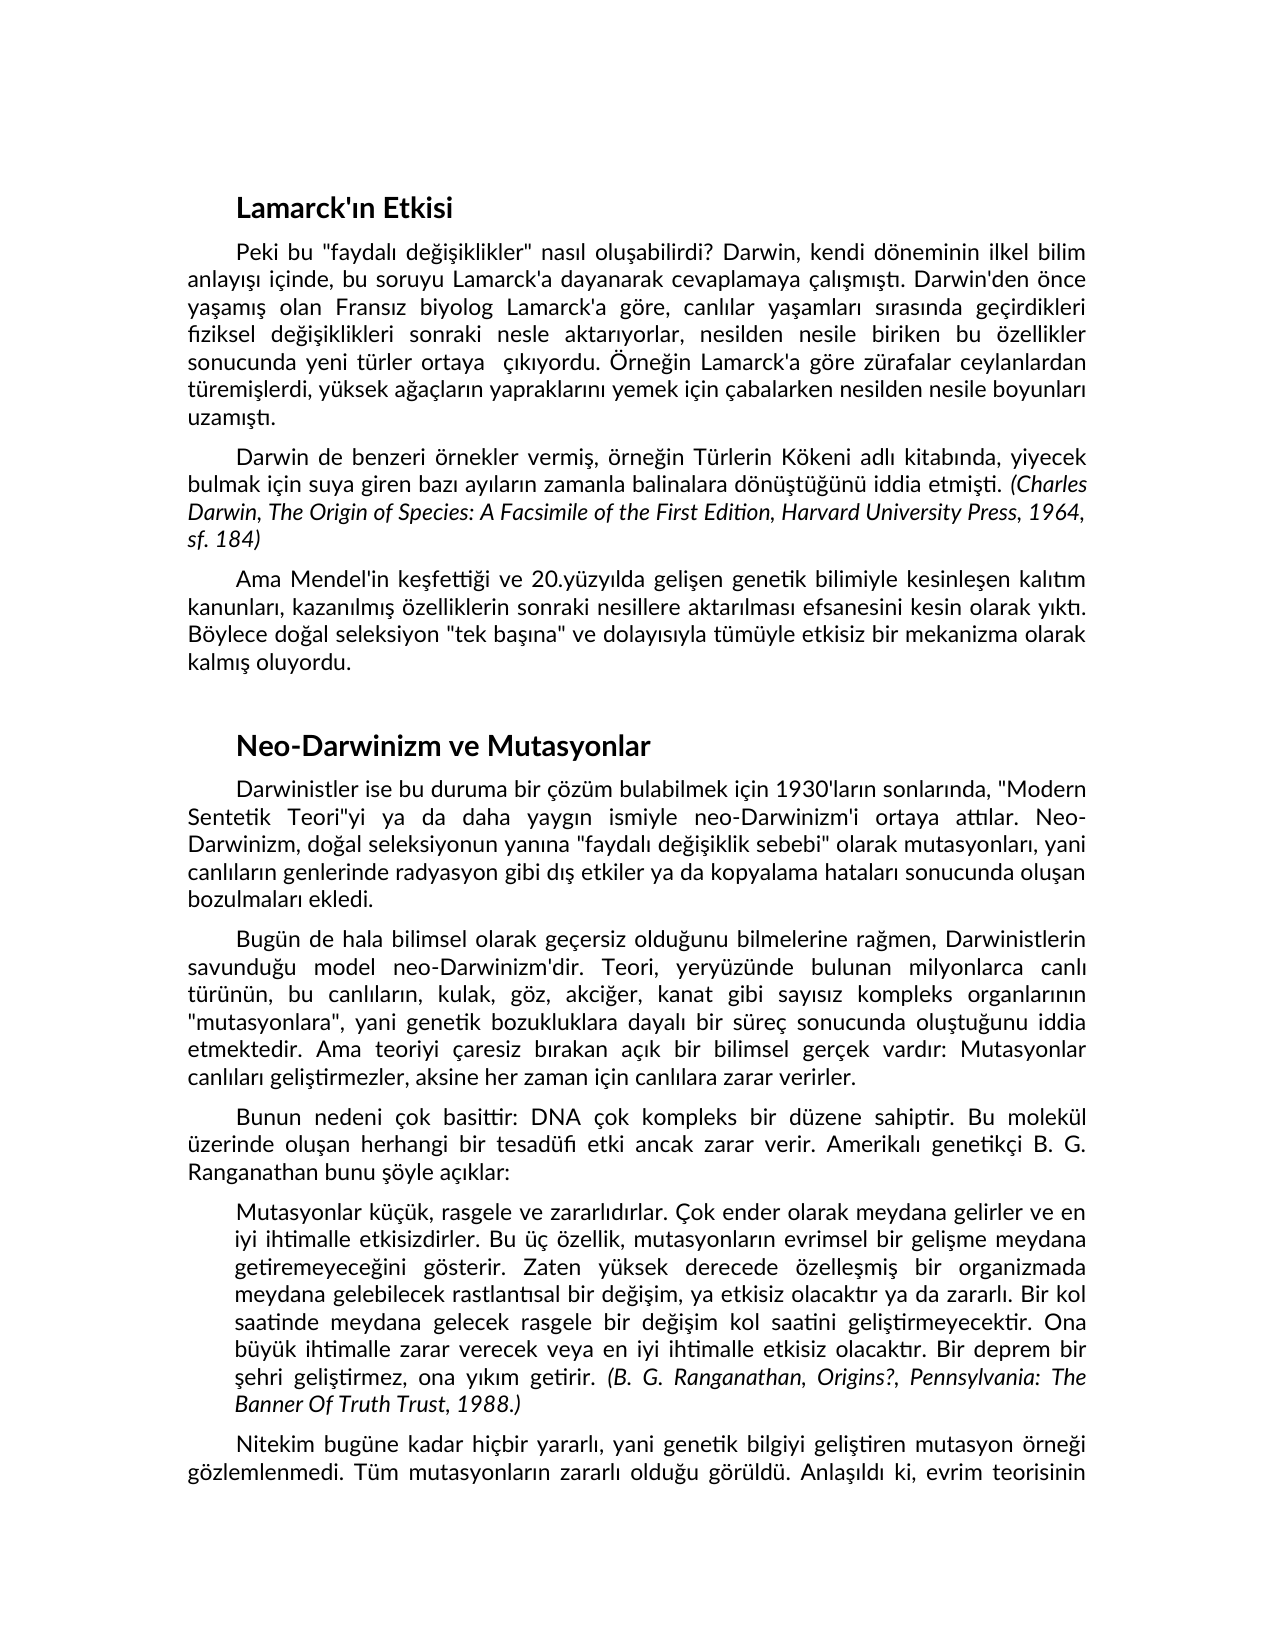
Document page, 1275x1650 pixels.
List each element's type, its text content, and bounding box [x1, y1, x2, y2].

text Darwin de benzeri örnekler vermiş, örneğin Türlerin Kökeni adlı kitabında, yiyecek bulmak için suya giren bazı ayıların zamanla balinalara dönüştüğünü iddia etmişti. (Charles Darwin, The Origin of Species: A Facsimile of the First Edition, Harvard University Press, 1964, sf. 184) [187, 442, 1087, 552]
text Nitekim bugüne kadar hiçbir yararlı, yani genetik bilgiyi geliştiren mutasyon örneği gözlemlenmedi. Tüm mutasyonların zararlı olduğu görüldü. Anlaşıldı ki, evrim teorisinin [187, 1430, 1087, 1485]
text Bunun nedeni çok basittir: DNA çok kompleks bir düzene sahiptir. Bu molekül üzerinde oluşan herhangi bir tesadüfi etki ancak zarar verir. Amerikalı genetikçi B. G. Ranganathan bunu şöyle açıklar: [187, 1102, 1087, 1185]
text Darwinistler ise bu duruma bir çözüm bulabilmek için 1930'ların sonlarında, "Modern Sentetik Teori"yi ya da daha yaygın ismiyle neo-Darwinizm'i ortaya attılar. Neo-Darwinizm, doğal seleksiyonun yanına "faydalı değişiklik sebebi" olarak mutasyonları, yani canlıların genlerinde radyasyon gibi dış etkiler ya da kopyalama hataları sonucunda oluşan bozulmaları ekledi. [187, 775, 1087, 912]
text Bugün de hala bilimsel olarak geçersiz olduğunu bilmelerine rağmen, Darwinistlerin savunduğu model neo-Darwinizm'dir. Teori, yeryüzünde bulunan milyonlarca canlı türünün, bu canlıların, kulak, göz, akciğer, kanat gibi sayısız kompleks organlarının "mutasyonlara", yani genetik bozukluklara dayalı bir süreç sonucunda oluştuğunu iddia etmektedir. Ama teoriyi çaresiz bırakan açık bir bilimsel gerçek vardır: Mutasyonlar canlıları geliştirmezler, aksine her zaman için canlılara zarar verirler. [187, 925, 1087, 1090]
text Mutasyonlar küçük, rasgele ve zararlıdırlar. Çok ender olarak meydana gelirler ve en iyi ihtimalle etkisizdirler. Bu üç özellik, mutasyonların evrimsel bir gelişme meydana getiremeyeceğini gösterir. Zaten yüksek derecede özelleşmiş bir organizmada meydana gelebilecek rastlantısal bir değişim, ya etkisiz olacaktır ya da zararlı. Bir kol saatinde meydana gelecek rasgele bir değişim kol saatini geliştirmeyecektir. Ona büyük ihtimalle zarar verecek veya en iyi ihtimalle etkisiz olacaktır. Bir deprem bir şehri geliştirmez, ona yıkım getirir. (B. G. Ranganathan, Origins?, Pennsylvania: The Banner Of Truth Trust, 1988.) [234, 1197, 1087, 1417]
text Lamarck'ın Etkisi [187, 190, 1087, 225]
text Ama Mendel'in keşfettiği ve 20.yüzyılda gelişen genetik bilimiyle kesinleşen kalıtım kanunları, kazanılmış özelliklerin sonraki nesillere aktarılması efsanesini kesin olarak yıktı. Böylece doğal seleksiyon "tek başına" ve dolayısıyla tümüyle etkisiz bir mekanizma olarak kalmış oluyordu. [187, 565, 1087, 675]
text Peki bu "faydalı değişiklikler" nasıl oluşabilirdi? Darwin, kendi döneminin ilkel bilim anlayışı içinde, bu soruyu Lamarck'a dayanarak cevaplamaya çalışmıştı. Darwin'den önce yaşamış olan Fransız biyolog Lamarck'a göre, canlılar yaşamları sırasında geçirdikleri fiziksel değişiklikleri sonraki nesle aktarıyorlar, nesilden nesile biriken bu özellikler sonucunda yeni türler ortaya çıkıyordu. Örneğin Lamarck'a göre zürafalar ceylanlardan türemişlerdi, yüksek ağaçların yapraklarını yemek için çabalarken nesilden nesile boyunları uzamıştı. [187, 237, 1087, 430]
text Neo-Darwinizm ve Mutasyonlar [187, 727, 1087, 762]
